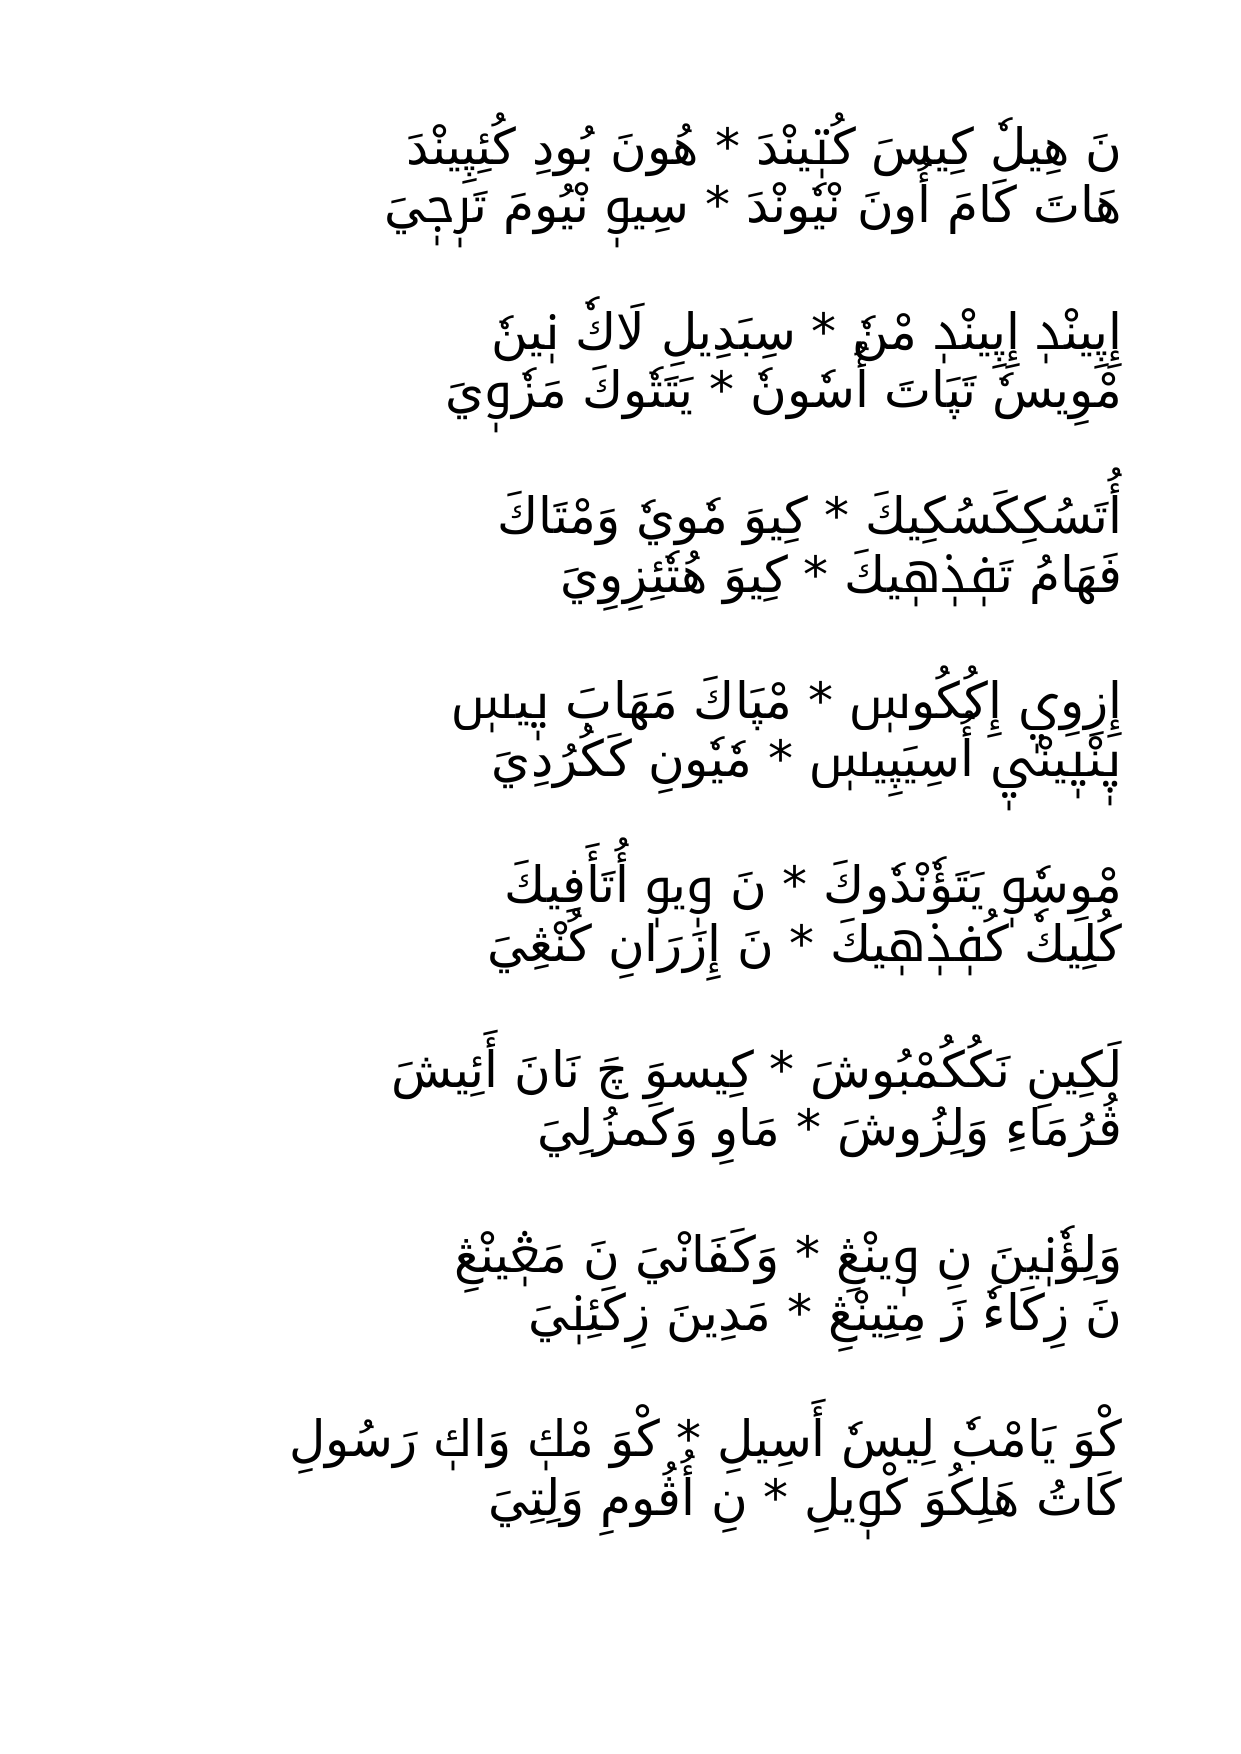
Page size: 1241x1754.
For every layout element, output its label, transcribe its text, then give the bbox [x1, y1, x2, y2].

text نَ هِيلٗ كِيسَ كُتٖينْدَ * هُونَ بُودِ كُئِپِينْدَ [118, 118, 1122, 176]
text إِزِوِيٖ إِكُكُوسٖ * مْپَاكَ مَهَابَ يٖيسٖ [118, 672, 1122, 730]
text كْوَ يَامْبٗ لِيسٗ أَسِيلِ * كْوَ مْكٖ وَاكٖ رَسُولِ [118, 1410, 1122, 1468]
text هَاتَ كَامَ أُونَ نْيٗونْدَ * سِيوٖ نْيُومَ تَرٖجٖيَ [118, 176, 1122, 234]
text پٖنْيٖينْيٖ أُسِيَپِيسٖ * مٗيٗونِ كَكُرُدِيَ [118, 730, 1122, 788]
text أُتَسُكِكَسُكِيكَ * كِيوَ مٗويٗ وَمْتَاكَ [118, 487, 1122, 546]
text مْوِيسٗ تَپَاتَ أُسٗونٗ * يَتَتٗوكَ مَزٗوٖيَ [118, 361, 1122, 419]
text فَهَامُ تَفٖذٖهٖيكَ * كِيوَ هُتٗئِزِوِيَ [118, 546, 1122, 604]
text مْوِسٗوٖ يَتَؤٗنْدٗوكَ * نَ وٖيوٖ أُتَأَفِيكَ [118, 856, 1122, 915]
text كُلِيكٗ كُفٖذٖهٖيكَ * نَ إِزَرَانِ كُنْڠِيَ [118, 915, 1122, 973]
text كَاتُ هَلِكُوَ كْوٖيلِ * نِ أُڤُومِ وَلِتِيَ [118, 1468, 1122, 1527]
text لَكِينِ نَكُكُمْبُوشَ * كِيسوَ چَ نَانَ أَئِيشَ [118, 1041, 1122, 1099]
text وَلِؤٗنٖينَ نِ وٖينْڠِ * وَكَفَانْيَ نَ مَڠٖينْڠِ [118, 1226, 1122, 1284]
text نَ زِكَاءٗ زَ مِتِينْڠِ * مَدِينَ زِكَئِنٖيَ [118, 1284, 1122, 1342]
text إِپِينْدٖ إِپِينْدٖ مْنٗ * سِبَدِيلِ لَاكٗ نٖينٗ [118, 303, 1122, 361]
text ڤُرُمَاءِ وَلِزُوشَ * مَاوِ وَكَمزُلِيَ [118, 1099, 1122, 1157]
